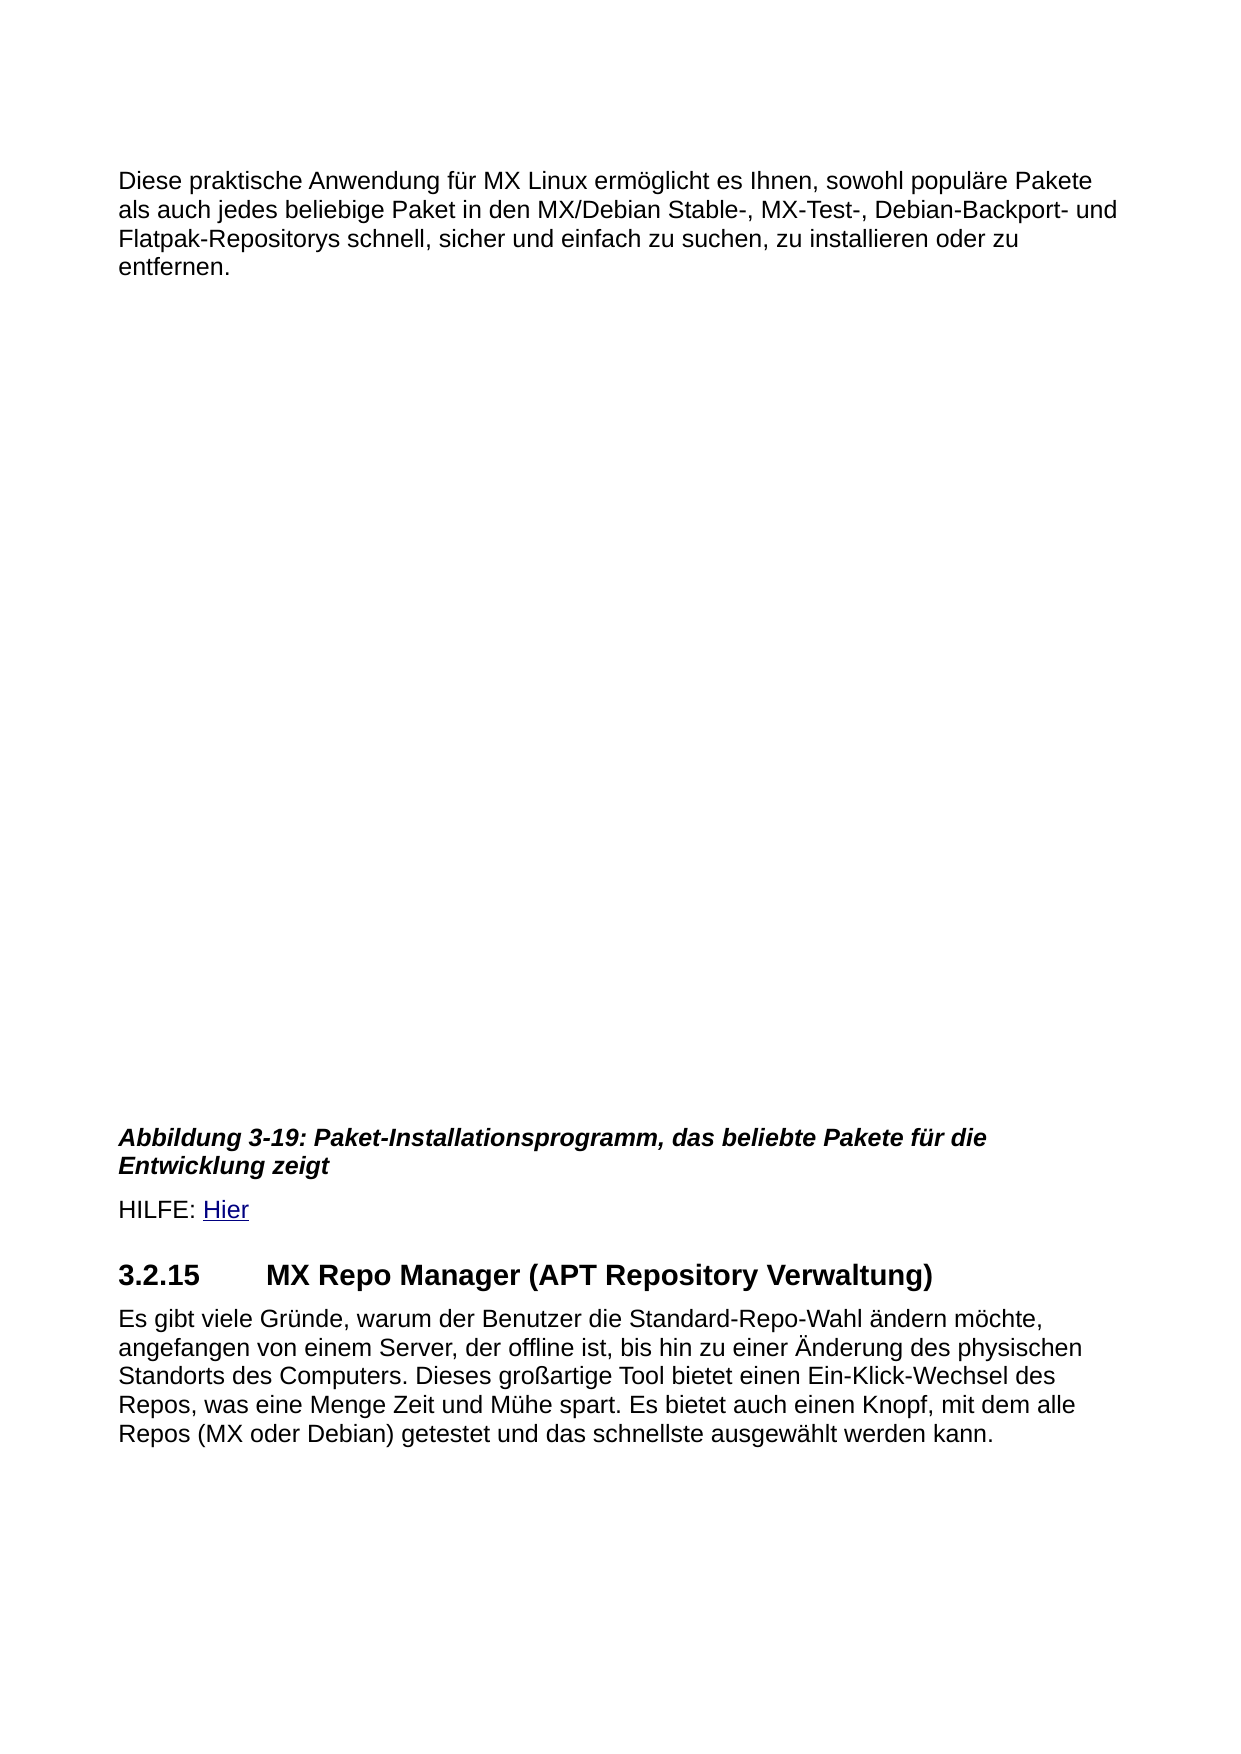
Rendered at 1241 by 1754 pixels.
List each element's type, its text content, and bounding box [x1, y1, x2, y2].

text Diese praktische Anwendung für MX Linux ermöglicht es Ihnen, sowohl populäre Pakete als auch jedes beliebige Paket in den MX/Debian Stable-, MX-Test-, Debian-Backport- und Flatpak-Repositorys schnell, sicher und einfach zu suchen, zu installieren oder zu entfernen. [118, 166, 1122, 281]
text Es gibt viele Gründe, warum der Benutzer die Standard-Repo-Wahl ändern möchte, angefangen von einem Server, der offline ist, bis hin zu einer Änderung des physischen Standorts des Computers. Dieses großartige Tool bietet einen Ein-Klick-Wechsel des Repos, was eine Menge Zeit und Mühe spart. Es bietet auch einen Knopf, mit dem alle Repos (MX oder Debian) getestet und das schnellste ausgewählt werden kann. [118, 1304, 1122, 1448]
subtitle MX Repo Manager (APT Repository Verwaltung) [118, 1258, 1122, 1291]
text Abbildung 3-19: Paket-Installationsprogramm, das beliebte Pakete für die Entwicklung zeigt [118, 296, 1122, 1180]
text HILFE: Hier [118, 1195, 1122, 1224]
